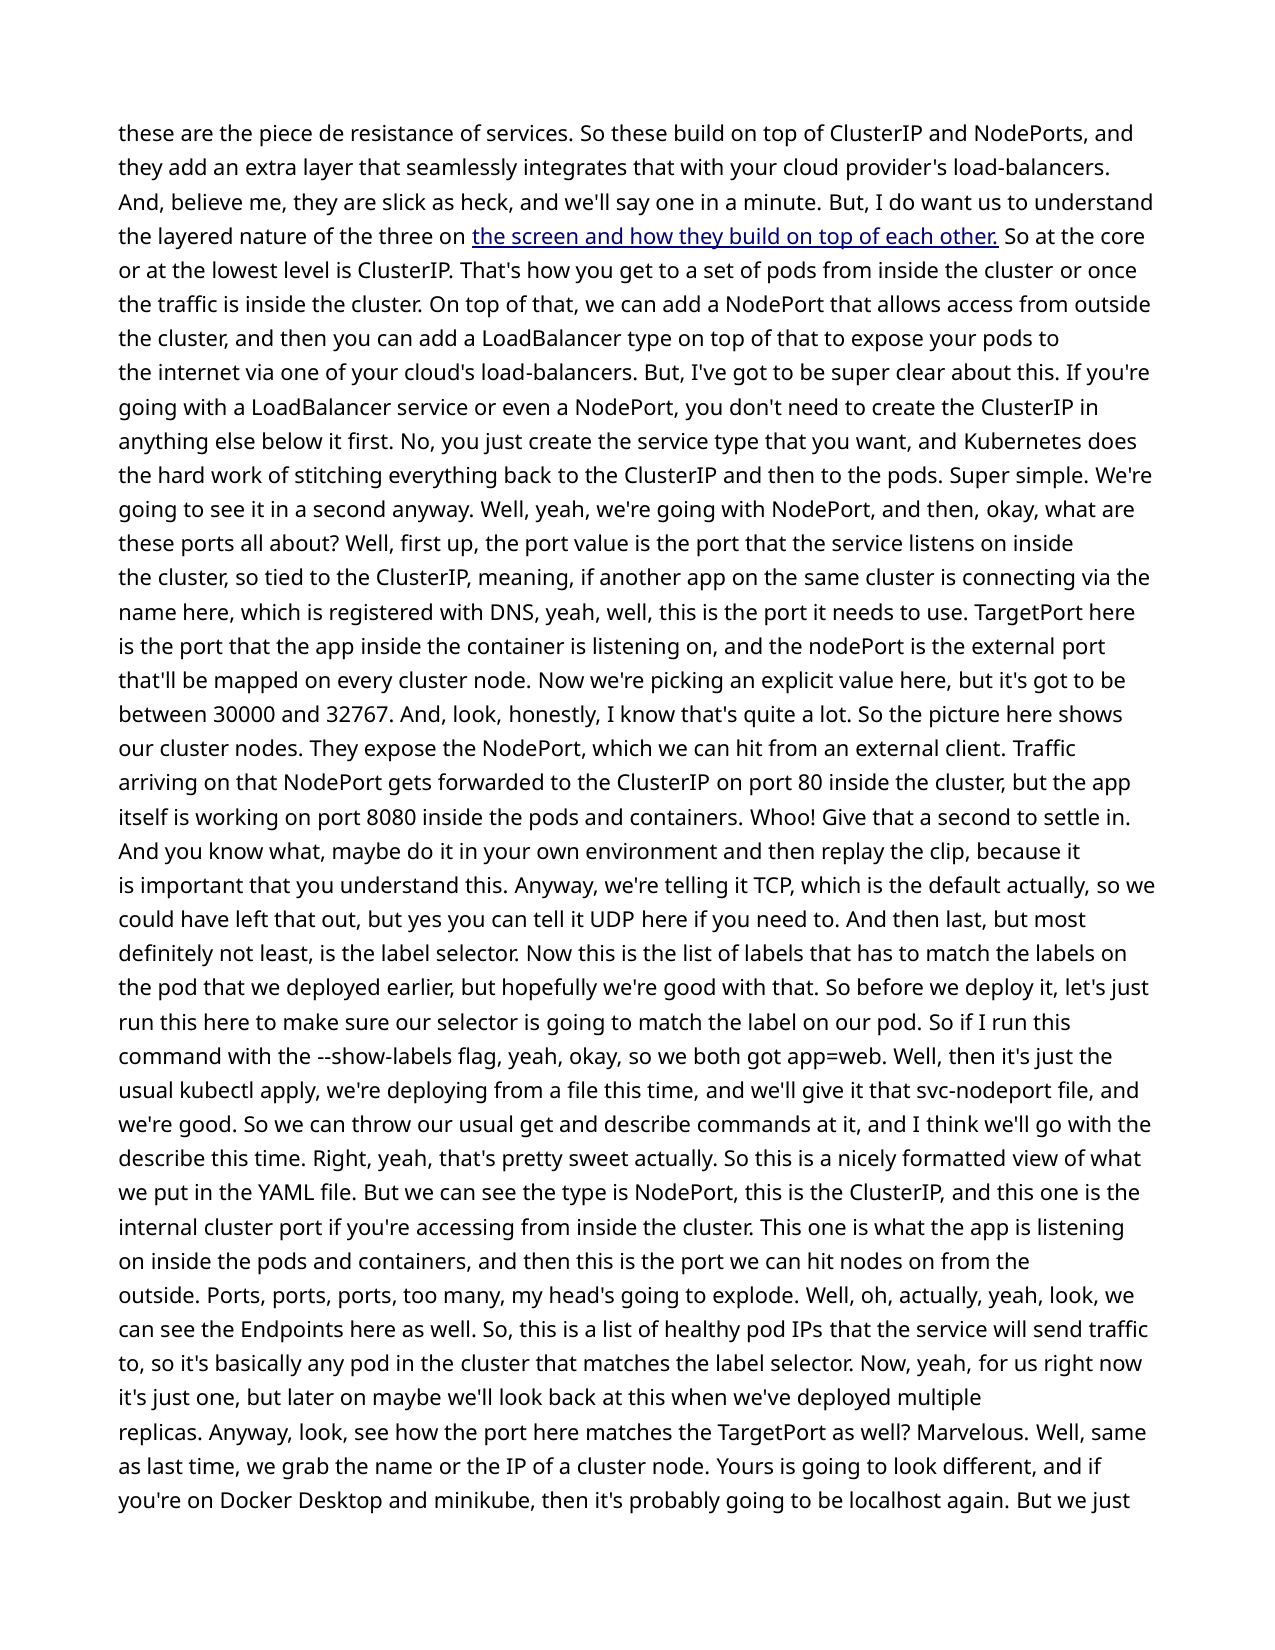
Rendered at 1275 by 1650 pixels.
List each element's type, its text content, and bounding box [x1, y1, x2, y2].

text these are the piece de resistance of services. So these build on top of ClusterIP and NodePorts, and they add an extra layer that seamlessly integrates that with your cloud provider's load‑balancers. And, believe me, they are slick as heck, and we'll say one in a minute. But, I do want us to understand the layered nature of the three on the screen and how they build on top of each other. So at the core or at the lowest level is ClusterIP. That's how you get to a set of pods from inside the cluster or once the traffic is inside the cluster. On top of that, we can add a NodePort that allows access from outside the cluster, and then you can add a LoadBalancer type on top of that to expose your pods to the internet via one of your cloud's load‑balancers. But, I've got to be super clear about this. If you're going with a LoadBalancer service or even a NodePort, you don't need to create the ClusterIP in anything else below it first. No, you just create the service type that you want, and Kubernetes does the hard work of stitching everything back to the ClusterIP and then to the pods. Super simple. We're going to see it in a second anyway. Well, yeah, we're going with NodePort, and then, okay, what are these ports all about? Well, first up, the port value is the port that the service listens on inside the cluster, so tied to the ClusterIP, meaning, if another app on the same cluster is connecting via the name here, which is registered with DNS, yeah, well, this is the port it needs to use. TargetPort here is the port that the app inside the container is listening on, and the nodePort is the external port that'll be mapped on every cluster node. Now we're picking an explicit value here, but it's got to be between 30000 and 32767. And, look, honestly, I know that's quite a lot. So the picture here shows our cluster nodes. They expose the NodePort, which we can hit from an external client. Traffic arriving on that NodePort gets forwarded to the ClusterIP on port 80 inside the cluster, but the app itself is working on port 8080 inside the pods and containers. Whoo! Give that a second to settle in. And you know what, maybe do it in your own environment and then replay the clip, because it is important that you understand this. Anyway, we're telling it TCP, which is the default actually, so we could have left that out, but yes you can tell it UDP here if you need to. And then last, but most definitely not least, is the label selector. Now this is the list of labels that has to match the labels on the pod that we deployed earlier, but hopefully we're good with that. So before we deploy it, let's just run this here to make sure our selector is going to match the label on our pod. So if I run this command with the ‑‑show‑labels flag, yeah, okay, so we both got app=web. Well, then it's just the usual kubectl apply, we're deploying from a file this time, and we'll give it that svc‑nodeport file, and we're good. So we can throw our usual get and describe commands at it, and I think we'll go with the describe this time. Right, yeah, that's pretty sweet actually. So this is a nicely formatted view of what we put in the YAML file. But we can see the type is NodePort, this is the ClusterIP, and this one is the internal cluster port if you're accessing from inside the cluster. This one is what the app is listening on inside the pods and containers, and then this is the port we can hit nodes on from the outside. Ports, ports, ports, too many, my head's going to explode. Well, oh, actually, yeah, look, we can see the Endpoints here as well. So, this is a list of healthy pod IPs that the service will send traffic to, so it's basically any pod in the cluster that matches the label selector. Now, yeah, for us right now it's just one, but later on maybe we'll look back at this when we've deployed multiple replicas. Anyway, look, see how the port here matches the TargetPort as well? Marvelous. Well, same as last time, we grab the name or the IP of a cluster node. Yours is going to look different, and if you're on Docker Desktop and minikube, then it's probably going to be localhost again. But we just [118, 118, 1157, 1514]
